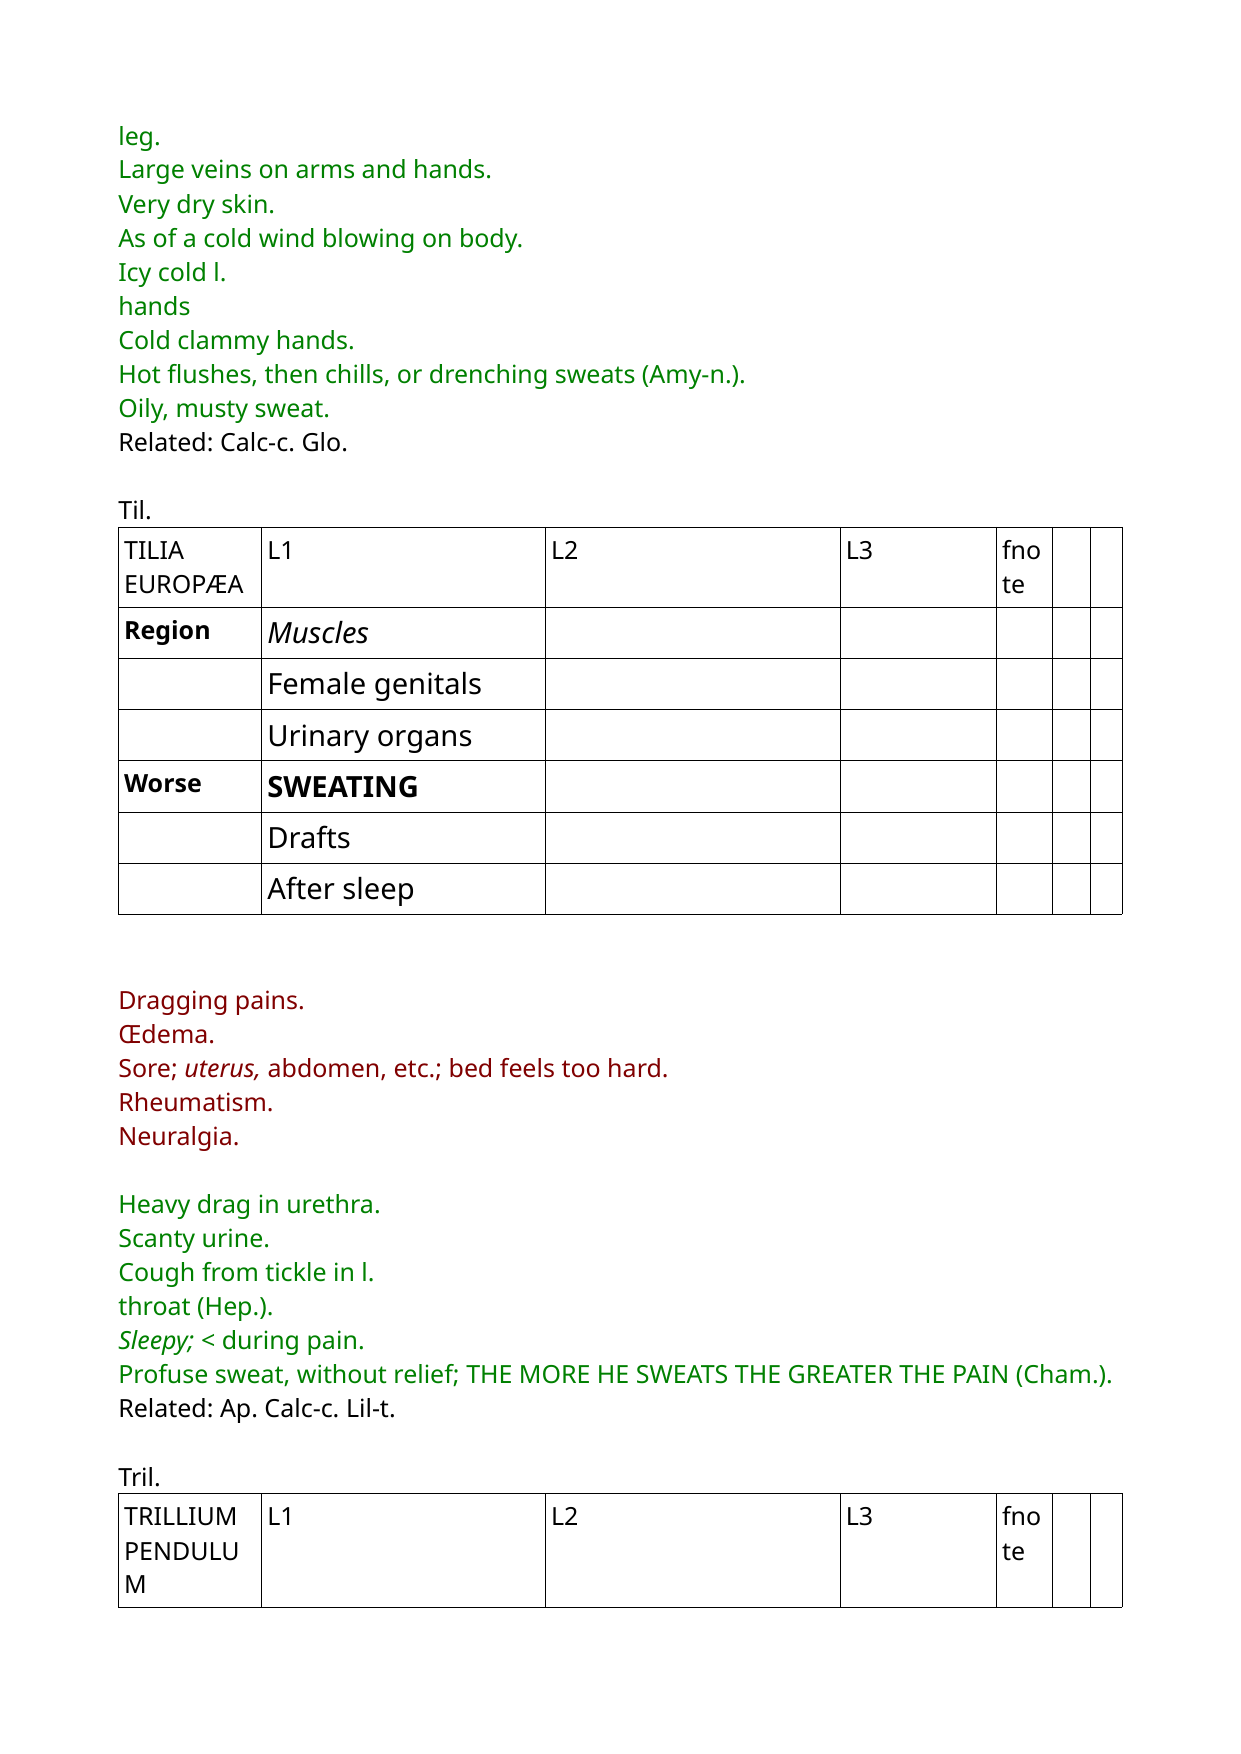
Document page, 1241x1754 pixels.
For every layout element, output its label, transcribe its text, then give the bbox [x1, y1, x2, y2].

table_cell [119, 864, 261, 914]
table_cell Worse [119, 761, 261, 812]
text Cough from tickle in l. [118, 1255, 1122, 1289]
table_header L1 [262, 1494, 545, 1607]
text Sore; uterus, abdomen, etc.; bed feels too hard. [118, 1050, 1122, 1084]
table_cell [997, 608, 1052, 658]
table_cell Urinary organs [262, 710, 545, 760]
text Tril. [118, 1459, 1122, 1493]
text Icy cold l. [118, 254, 1122, 288]
table_header TRILLIUM PENDULUM [119, 1494, 261, 1607]
table_header L2 [546, 1494, 840, 1607]
table_cell [1053, 761, 1090, 812]
table_cell [546, 761, 840, 812]
table_cell Drafts [262, 813, 545, 863]
table_cell Region [119, 608, 261, 658]
table_cell [841, 608, 996, 658]
table_cell [841, 659, 996, 709]
table_cell [1053, 608, 1090, 658]
table_cell [1053, 864, 1090, 914]
table_cell [1053, 813, 1090, 863]
text Rheumatism. [118, 1084, 1122, 1118]
table_header fnote [997, 1494, 1052, 1607]
table_cell Female genitals [262, 659, 545, 709]
table_cell [1091, 659, 1122, 709]
table_header L3 [841, 528, 996, 607]
text hands [118, 288, 1122, 322]
text leg. [118, 118, 1122, 152]
table_cell [119, 710, 261, 760]
table_cell [997, 813, 1052, 863]
table_cell [546, 710, 840, 760]
table_header [1053, 528, 1090, 607]
text Til. [118, 493, 1122, 527]
text Hot flushes, then chills, or drenching sweats (Amy-n.). [118, 357, 1122, 391]
table_cell [997, 761, 1052, 812]
table_cell [546, 864, 840, 914]
text Neuralgia. [118, 1118, 1122, 1153]
table_cell [119, 659, 261, 709]
table_header L3 [841, 1494, 996, 1607]
table_cell [1091, 813, 1122, 863]
text throat (Hep.). [118, 1289, 1122, 1323]
table_cell [546, 659, 840, 709]
text Œdema. [118, 1016, 1122, 1050]
table_cell After sleep [262, 864, 545, 914]
text Scanty urine. [118, 1221, 1122, 1255]
table_cell [546, 813, 840, 863]
text As of a cold wind blowing on body. [118, 220, 1122, 254]
table_cell [1053, 710, 1090, 760]
table_cell [119, 813, 261, 863]
table_cell [1091, 864, 1122, 914]
table_cell Muscles [262, 608, 545, 658]
table_header [1053, 1494, 1090, 1607]
table_cell [841, 710, 996, 760]
table_header L1 [262, 528, 545, 607]
table_cell [1091, 761, 1122, 812]
table_cell [1091, 608, 1122, 658]
table_cell [841, 761, 996, 812]
table_cell [546, 608, 840, 658]
text Oily, musty sweat. [118, 391, 1122, 425]
text Heavy drag in urethra. [118, 1187, 1122, 1221]
table_cell [841, 813, 996, 863]
table_cell [997, 864, 1052, 914]
text Large veins on arms and hands. [118, 152, 1122, 186]
table_header fnote [997, 528, 1052, 607]
table_header TILIA EUROPÆA [119, 528, 261, 607]
text Very dry skin. [118, 186, 1122, 220]
table_cell SWEATING [262, 761, 545, 812]
text Related: Calc-c. Glo. [118, 425, 1122, 459]
table_cell [997, 659, 1052, 709]
table_cell [1091, 710, 1122, 760]
table_cell [997, 710, 1052, 760]
text Dragging pains. [118, 982, 1122, 1016]
text Sleepy; < during pain. [118, 1323, 1122, 1357]
table_header L2 [546, 528, 840, 607]
table_header [1091, 1494, 1122, 1607]
table_cell [841, 864, 996, 914]
text Profuse sweat, without relief; THE MORE HE SWEATS THE GREATER THE PAIN (Cham.). [118, 1357, 1122, 1391]
table_header [1091, 528, 1122, 607]
table_cell [1053, 659, 1090, 709]
text Related: Ap. Calc-c. Lil-t. [118, 1391, 1122, 1425]
text Cold clammy hands. [118, 322, 1122, 357]
